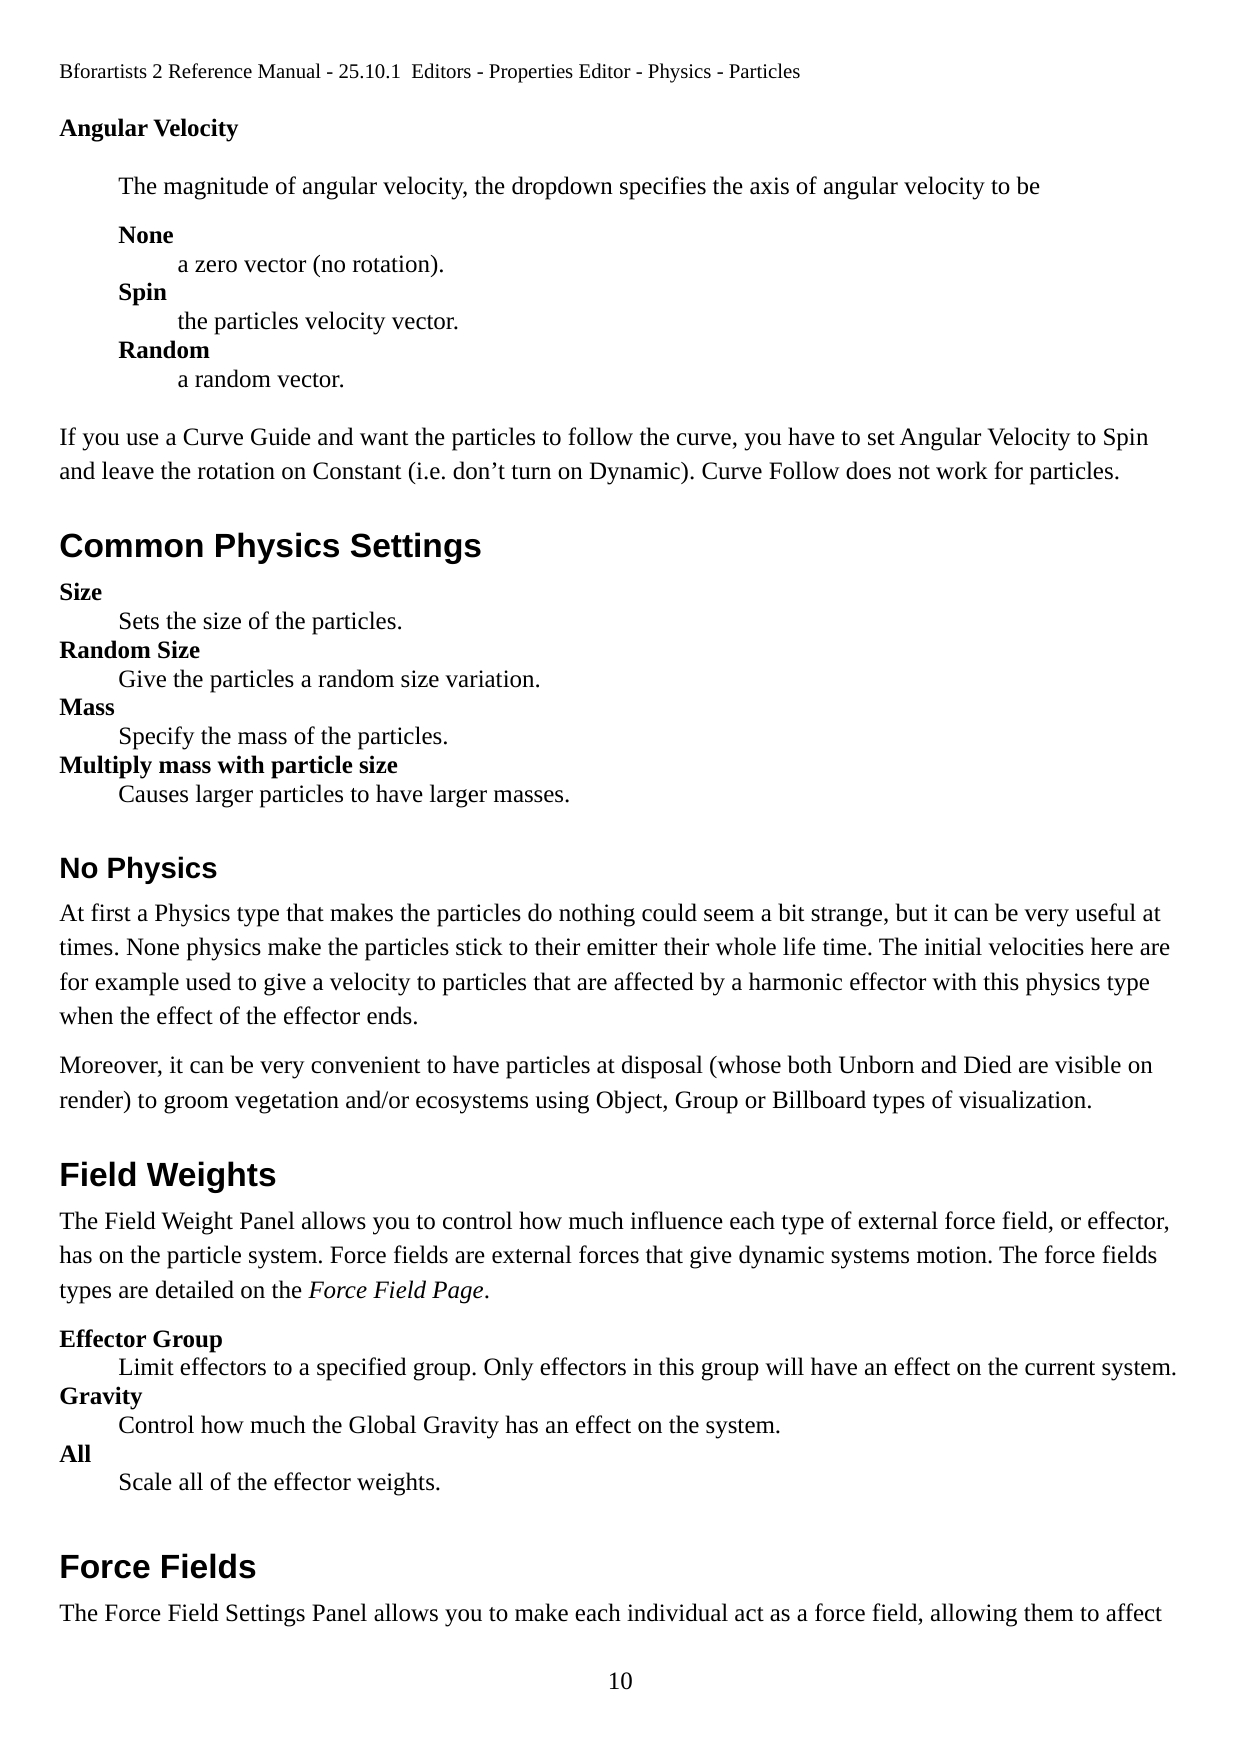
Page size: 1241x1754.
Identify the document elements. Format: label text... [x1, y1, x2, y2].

subtitle None [118, 220, 1181, 249]
subtitle Random Size [59, 635, 1181, 664]
subtitle Effector Group [59, 1324, 1181, 1352]
list Control how much the Global Gravity has an effect on the system. [118, 1410, 1181, 1439]
text The magnitude of angular velocity, the dropdown specifies the axis of angular velocity to be [118, 171, 1181, 199]
subtitle Angular Velocity [59, 113, 1181, 141]
subtitle Size [59, 577, 1181, 606]
subtitle Spin [118, 277, 1181, 306]
subtitle No Physics [59, 851, 1181, 885]
text The Force Field Settings Panel allows you to make each individual act as a force field, allowing them to affect [59, 1598, 1181, 1626]
list a zero vector (no rotation). [177, 249, 1181, 277]
text At first a Physics type that makes the particles do nothing could seem a bit strange, but it can be very useful at times. None physics make the particles stick to their emitter their whole life time. The initial velocities here are for example used to give a velocity to particles that are affected by a harmonic effector with this physics type when the effect of the effector ends. [59, 898, 1181, 1030]
text The Field Weight Panel allows you to control how much influence each type of external force field, or effector, has on the particle system. Force fields are external forces that give dynamic systems motion. The force fields types are detailed on the Force Field Page. [59, 1206, 1181, 1303]
subtitle Gravity [59, 1381, 1181, 1410]
subtitle Field Weights [59, 1154, 1181, 1193]
list Sets the size of the particles. [118, 606, 1181, 635]
list Scale all of the effector weights. [118, 1467, 1181, 1496]
text Moreover, it can be very convenient to have particles at disposal (whose both Unborn and Died are visible on render) to groom vegetation and/or ecosystems using Object, Group or Billboard types of visualization. [59, 1050, 1181, 1113]
subtitle Force Fields [59, 1547, 1181, 1585]
list Limit effectors to a specified group. Only effectors in this group will have an effect on the current system. [118, 1352, 1181, 1381]
subtitle All [59, 1439, 1181, 1467]
subtitle Multiply mass with particle size [59, 750, 1181, 779]
subtitle Mass [59, 692, 1181, 721]
list Causes larger particles to have larger masses. [118, 779, 1181, 807]
text If you use a Curve Guide and want the particles to follow the curve, you have to set Angular Velocity to Spin and leave the rotation on Constant (i.e. don’t turn on Dynamic). Curve Follow does not work for particles. [59, 422, 1181, 485]
subtitle Random [118, 335, 1181, 364]
list Give the particles a random size variation. [118, 664, 1181, 692]
list a random vector. [177, 364, 1181, 392]
list the particles velocity vector. [177, 306, 1181, 335]
subtitle Common Physics Settings [59, 526, 1181, 565]
list Specify the mass of the particles. [118, 721, 1181, 750]
